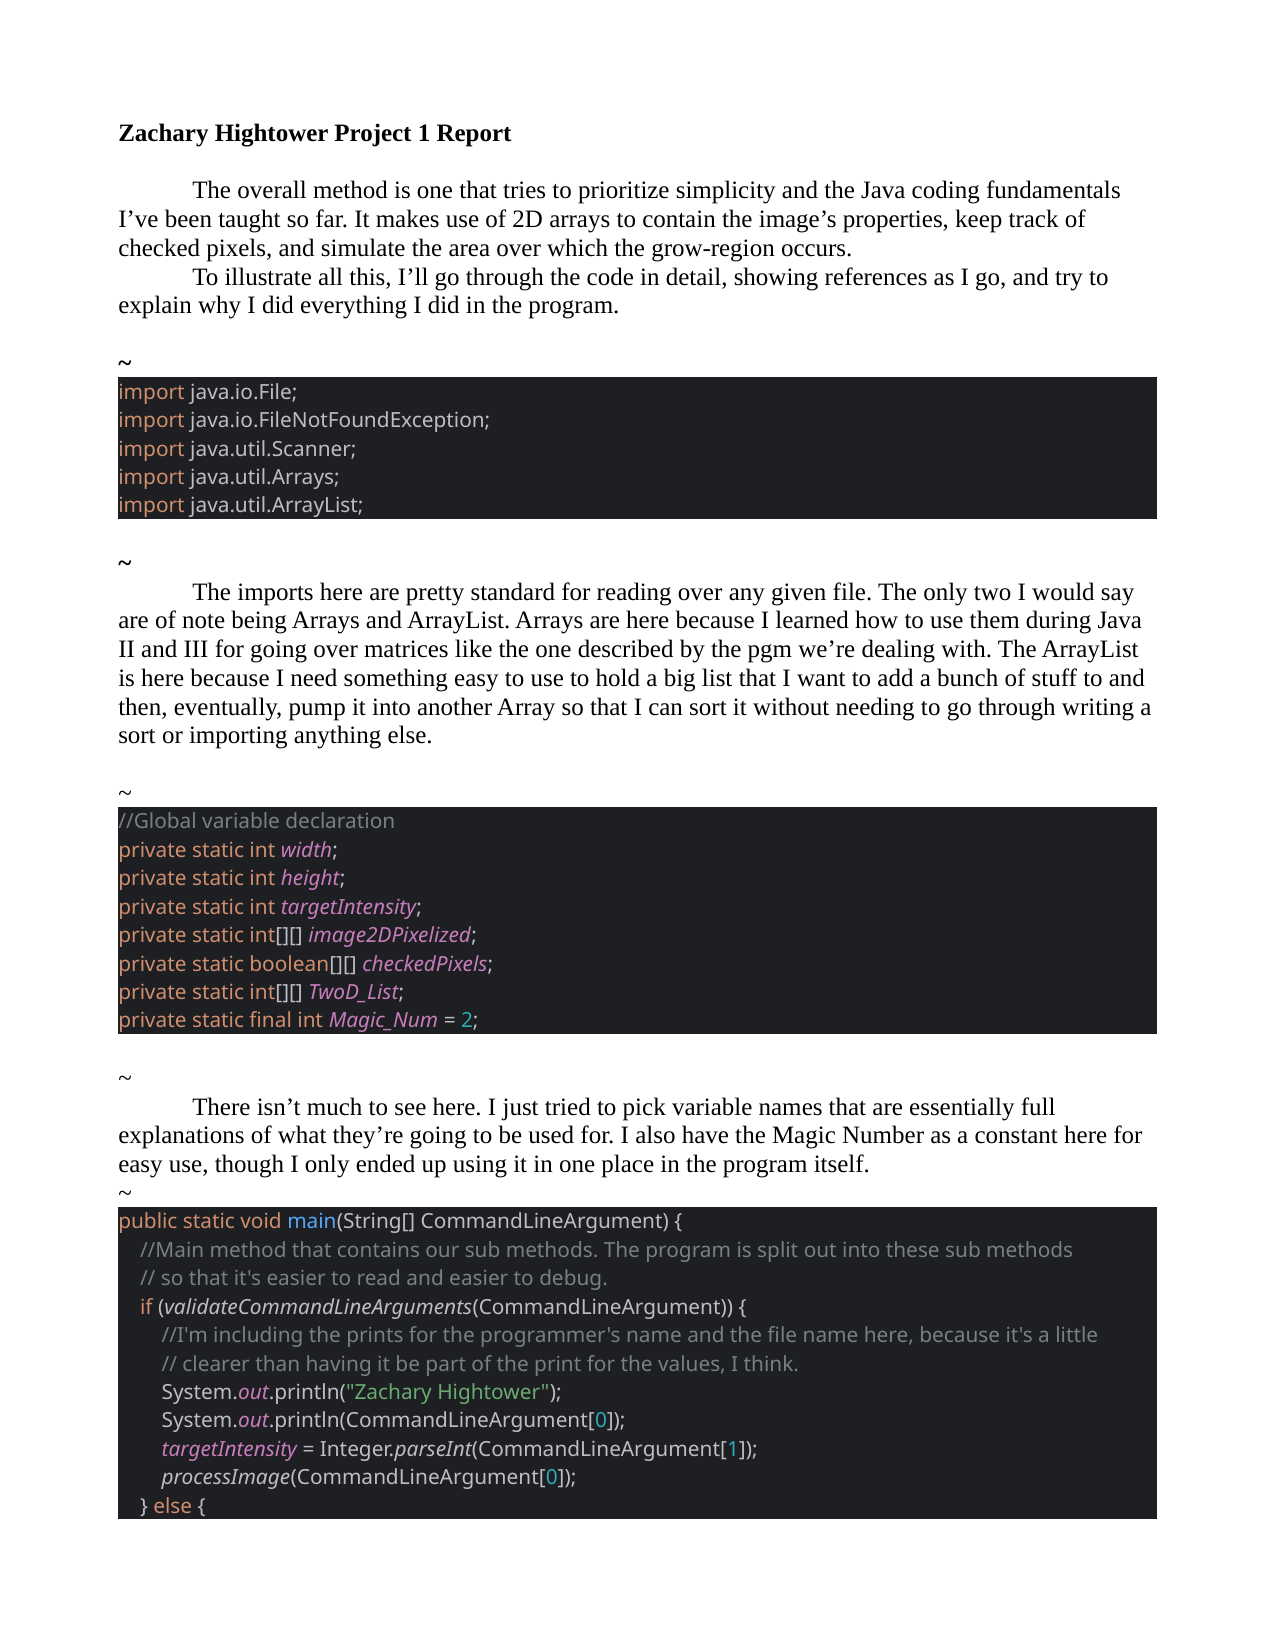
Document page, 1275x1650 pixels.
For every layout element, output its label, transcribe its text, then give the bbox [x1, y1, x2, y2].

text ~ [118, 548, 1157, 577]
text import java.io.File; import java.io.FileNotFoundException; import java.util.Scanner; import java.util.Arrays; import java.util.ArrayList; [118, 377, 1157, 519]
text There isn’t much to see here. I just tried to pick variable names that are essentially full explanations of what they’re going to be used for. I also have the Magic Number as a constant here for easy use, though I only ended up using it in one place in the program itself. [118, 1092, 1157, 1178]
text public static void main(String[] CommandLineArgument) { //Main method that contains our sub methods. The program is split out into these sub methods // so that it's easier to read and easier to debug. if (validateCommandLineArguments(CommandLineArgument)) { //I'm including the prints for the programmer's name and the file name here, because it's a little // clearer than having it be part of the print for the values, I think. System.out.println("Zachary Hightower"); System.out.println(CommandLineArgument[0]); targetIntensity = Integer.parseInt(CommandLineArgument[1]); processImage(CommandLineArgument[0]); } else { [118, 1207, 1157, 1519]
text ~ [118, 778, 1157, 807]
text The overall method is one that tries to prioritize simplicity and the Java coding fundamentals I’ve been taught so far. It makes use of 2D arrays to contain the image’s properties, keep track of checked pixels, and simulate the area over which the grow-region occurs. [118, 176, 1157, 262]
text //Global variable declaration private static int width; private static int height; private static int targetIntensity; private static int[][] image2DPixelized; private static boolean[][] checkedPixels; private static int[][] TwoD_List; private static final int Magic_Num = 2; [118, 807, 1157, 1034]
text To illustrate all this, I’ll go through the code in detail, showing references as I go, and try to explain why I did everything I did in the program. [118, 262, 1157, 319]
text ~ [118, 1063, 1157, 1092]
text ~ [118, 348, 1157, 377]
text Zachary Hightower Project 1 Report [118, 118, 1157, 147]
text ~ [118, 1178, 1157, 1207]
text The imports here are pretty standard for reading over any given file. The only two I would say are of note being Arrays and ArrayList. Arrays are here because I learned how to use them during Java II and III for going over matrices like the one described by the pgm we’re dealing with. The ArrayList is here because I need something easy to use to hold a big list that I want to add a bunch of stuff to and then, eventually, pump it into another Array so that I can sort it without needing to go through writing a sort or importing anything else. [118, 577, 1157, 749]
